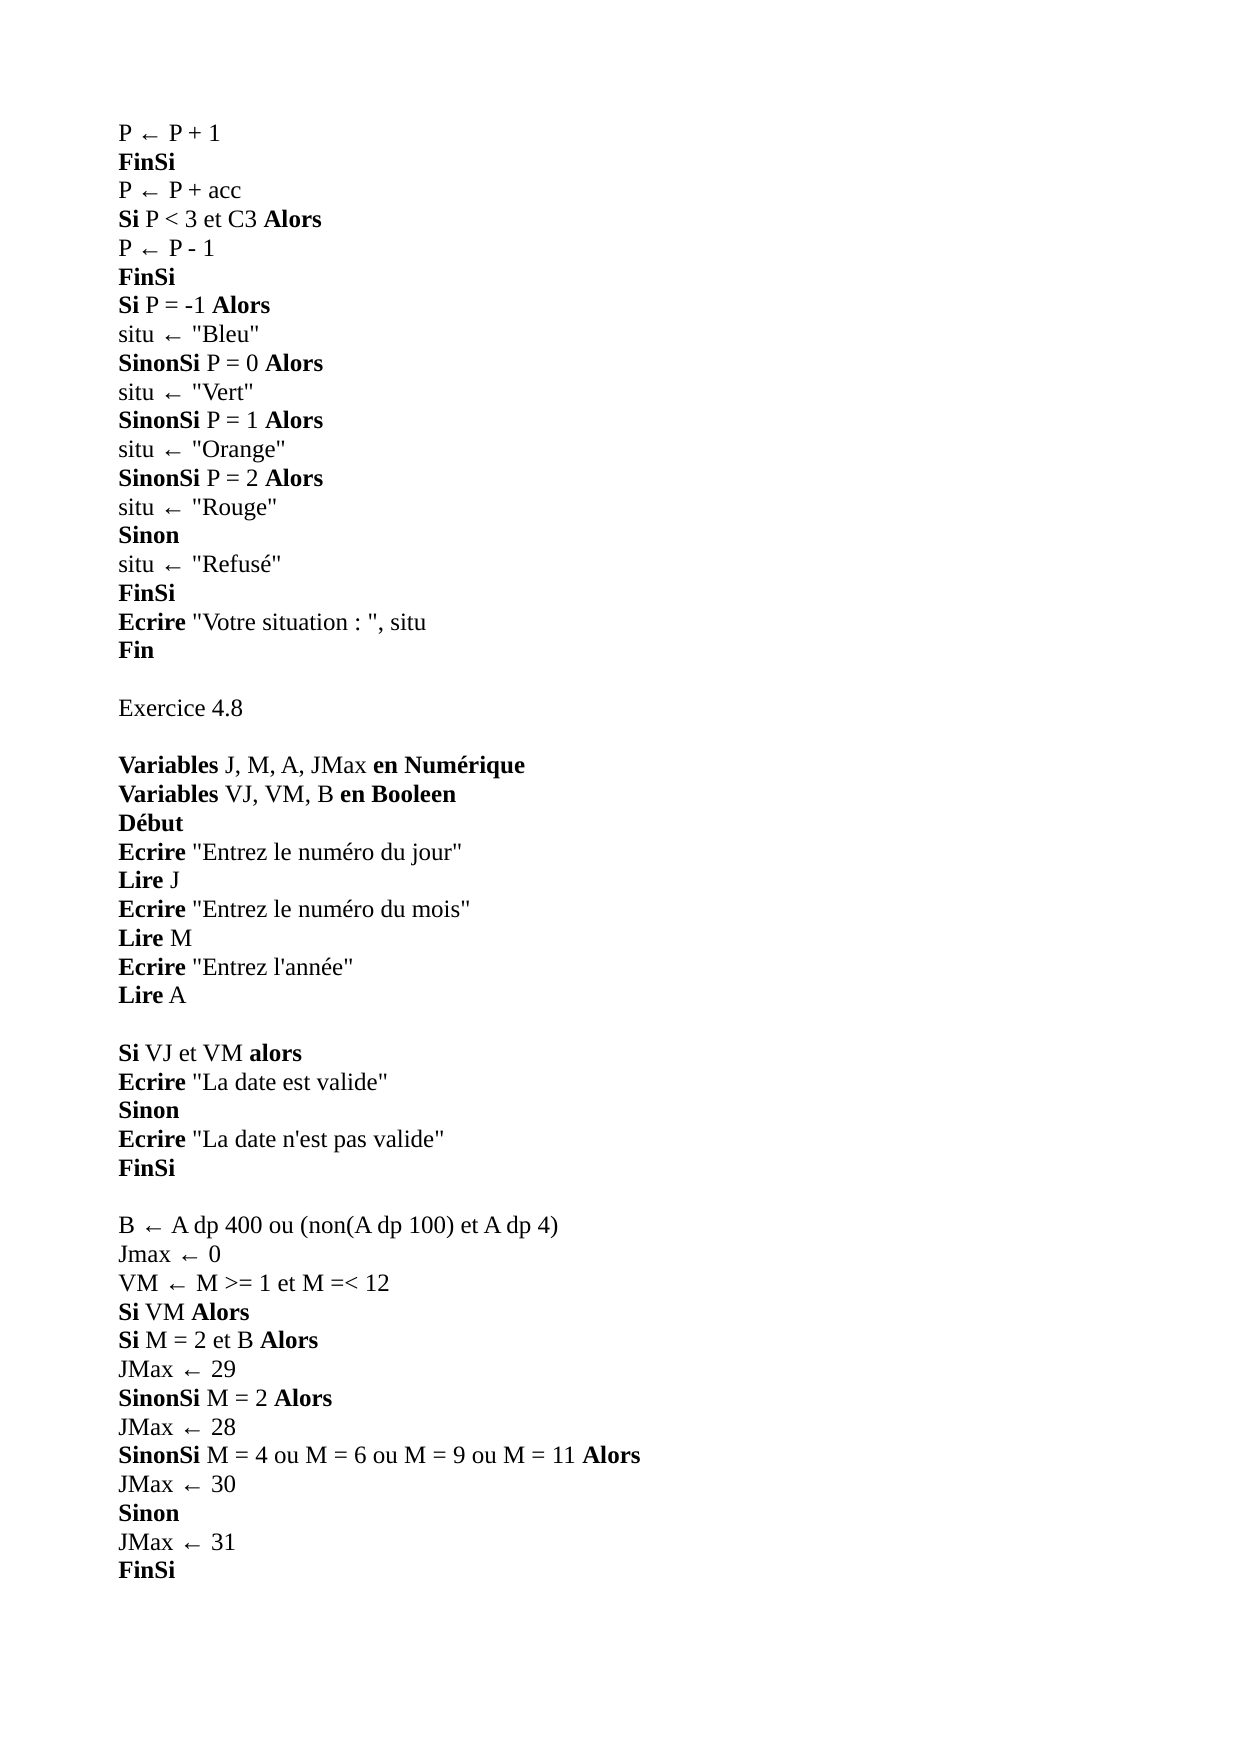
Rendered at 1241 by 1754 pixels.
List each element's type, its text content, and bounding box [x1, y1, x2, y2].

text Exercice 4.8 [118, 693, 1122, 722]
text Variables J, M, A, JMax en Numérique Variables VJ, VM, B en Booleen Début Ecrire "Entrez le numéro du jour" Lire J Ecrire "Entrez le numéro du mois" Lire M Ecrire "Entrez l'année" Lire A [118, 751, 1122, 1009]
text P ← P + 1 FinSi P ← P + acc Si P < 3 et C3 Alors P ← P - 1 FinSi Si P = -1 Alors situ ← "Bleu" SinonSi P = 0 Alors situ ← "Vert" SinonSi P = 1 Alors situ ← "Orange" SinonSi P = 2 Alors situ ← "Rouge" Sinon situ ← "Refusé" FinSi Ecrire "Votre situation : ", situ Fin [118, 118, 1122, 664]
text JMax ← 30 Sinon JMax ← 31 FinSi [118, 1469, 1122, 1584]
text Si VJ et VM alors Ecrire "La date est valide" Sinon Ecrire "La date n'est pas valide" FinSi [118, 1038, 1122, 1182]
text B ← A dp 400 ou (non(A dp 100) et A dp 4) Jmax ← 0 VM ← M >= 1 et M =< 12 Si VM Alors Si M = 2 et B Alors JMax ← 29 SinonSi M = 2 Alors JMax ← 28 SinonSi M = 4 ou M = 6 ou M = 9 ou M = 11 Alors [118, 1211, 1122, 1469]
